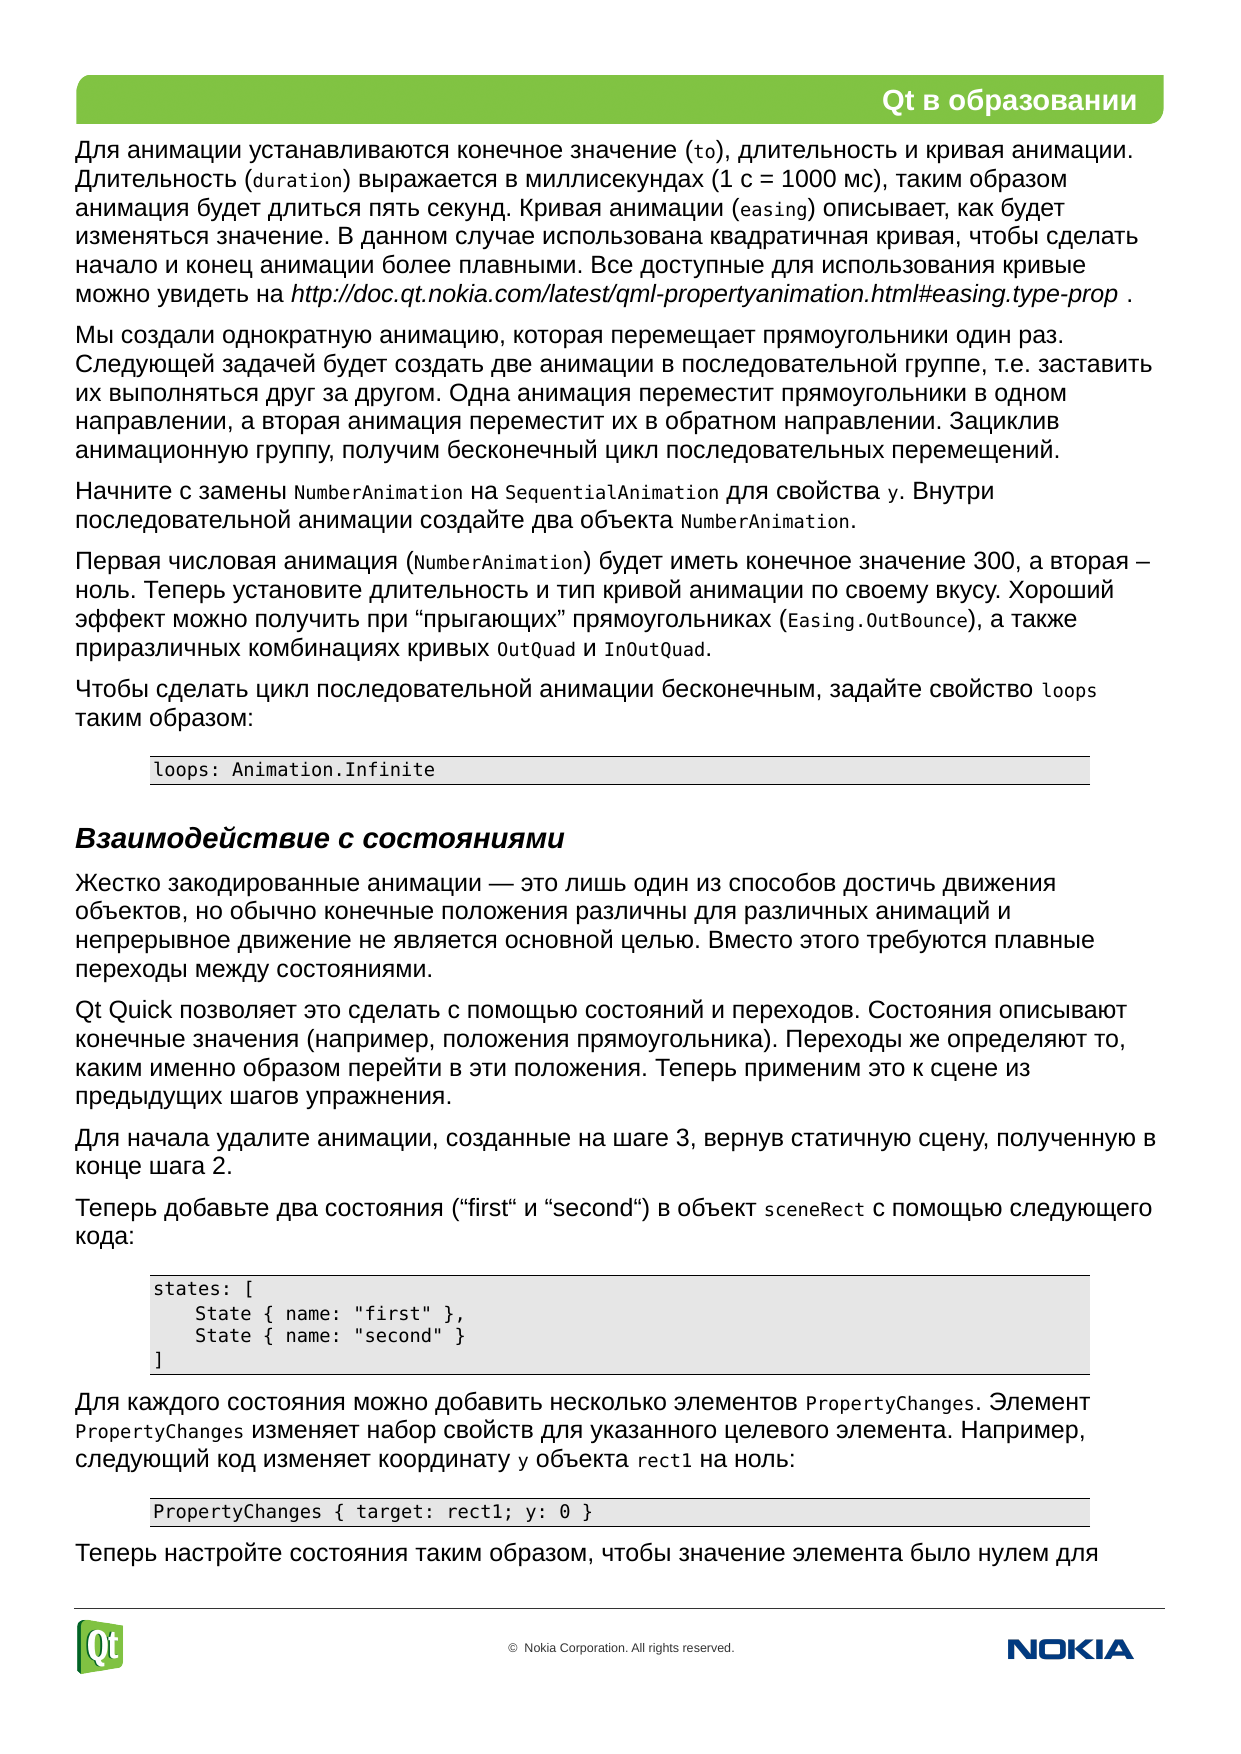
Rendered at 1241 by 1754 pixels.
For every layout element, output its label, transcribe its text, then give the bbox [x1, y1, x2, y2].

text Теперь настройте состояния таким образом, чтобы значение элемента было нулем для [75, 1538, 1165, 1567]
picture [978, 1610, 1164, 1688]
text Qt Quick позволяет это сделать с помощью состояний и переходов. Состояния описывают конечные значения (например, положения прямоугольника). Переходы же определяют то, каким именно образом перейти в эти положения. Теперь применим это к сцене из предыдущих шагов упражнения. [75, 995, 1165, 1110]
text State { name: "second" } [150, 1324, 1090, 1346]
text Для начала удалите анимации, созданные на шаге 3, вернув статичную сцену, полученную в конце шага 2. [75, 1122, 1165, 1180]
picture [76, 75, 1164, 124]
text Мы создали однократную анимацию, которая перемещает прямоугольники один раз. Следующей задачей будет создать две анимации в последовательной группе, т.е. заставить их выполняться друг за другом. Одна анимация переместит прямоугольники в одном направлении, а вторая анимация переместит их в обратном направлении. Зациклив анимационную группу, получим бесконечный цикл последовательных перемещений. [75, 320, 1165, 464]
text Для анимации устанавливаются конечное значение (to), длительность и кривая анимации. Длительность (duration) выражается в миллисекундах (1 с = 1000 мс), таким образом анимация будет длиться пять секунд. Кривая анимации (easing) описывает, как будет изменяться значение. В данном случае использована квадратичная кривая, чтобы сделать начало и конец анимации более плавными. Все доступные для использования кривые можно увидеть на http://doc.qt.nokia.com/latest/qml-propertyanimation.html#easing.type-prop . [75, 135, 1165, 307]
text Теперь добавьте два состояния (“first“ и “second“) в объект sceneRect с помощью следующего кода: [75, 1192, 1165, 1250]
text State { name: "first" }, [150, 1303, 1090, 1324]
text PropertyChanges { target: rect1; y: 0 } [150, 1499, 1090, 1526]
text Жестко закодированные анимации — это лишь один из способов достичь движения объектов, но обычно конечные положения различны для различных анимаций и непрерывное движение не является основной целью. Вместо этого требуются плавные переходы между состояниями. [75, 867, 1165, 982]
text Начните с замены NumberAnimation на SequentialAnimation для свойства y. Внутри последовательной анимации создайте два объекта NumberAnimation. [75, 476, 1165, 534]
text ] [150, 1346, 1090, 1374]
subtitle Взаимодействие с состояниями [75, 821, 1165, 855]
text states: [ [150, 1276, 1090, 1303]
text Для каждого состояния можно добавить несколько элементов PropertyChanges. Элемент PropertyChanges изменяет набор свойств для указанного целевого элемента. Например, следующий код изменяет координату y объекта rect1 на ноль: [75, 1387, 1165, 1473]
text loops: Animation.Infinite [150, 757, 1090, 784]
text Чтобы сделать цикл последовательной анимации бесконечным, задайте свойство loops таким образом: [75, 674, 1165, 731]
text Первая числовая анимация (NumberAnimation) будет иметь конечное значение 300, а вторая – ноль. Теперь установите длительность и тип кривой анимации по своему вкусу. Хороший эффект можно получить при “прыгающих” прямоугольниках (Easing.OutBounce), а также приразличных комбинациях кривых OutQuad и InOutQuad. [75, 546, 1165, 661]
picture [73, 1615, 127, 1679]
